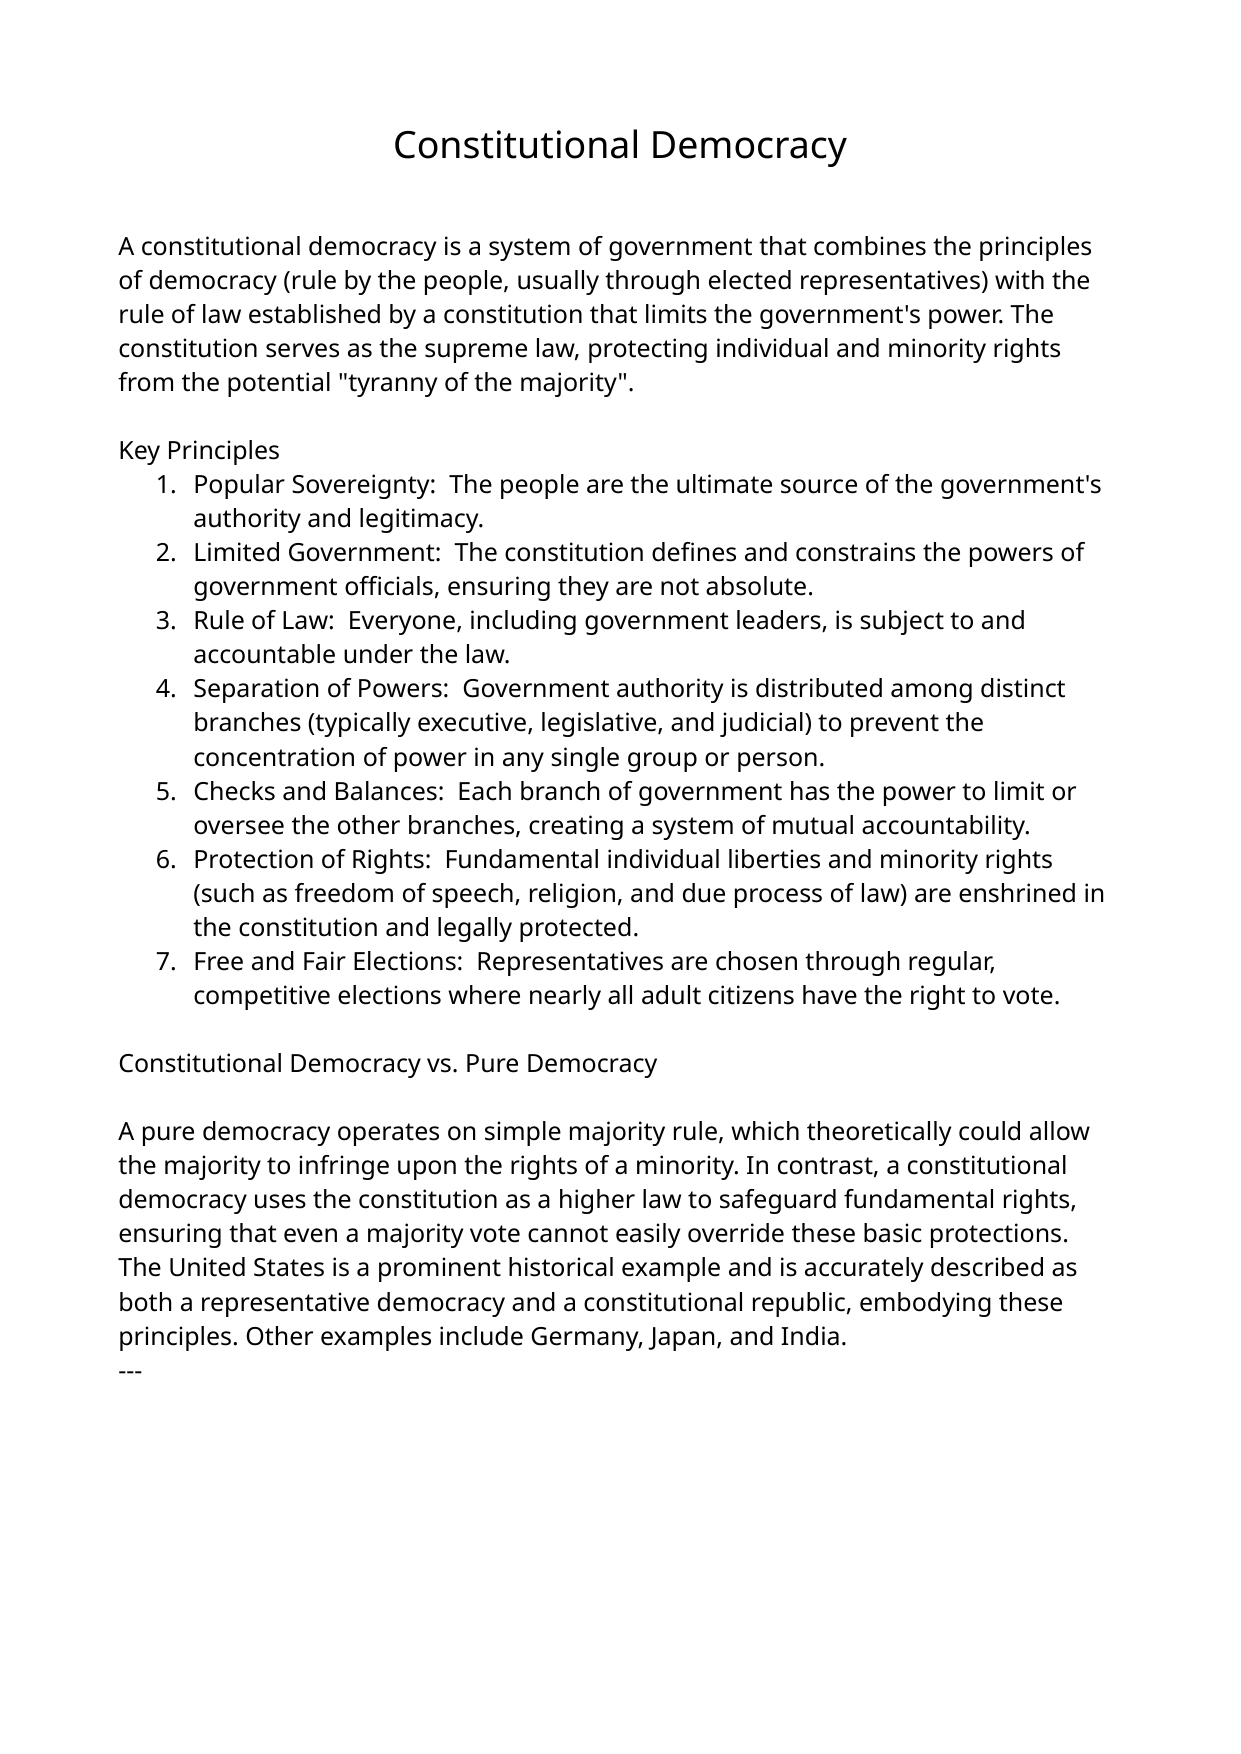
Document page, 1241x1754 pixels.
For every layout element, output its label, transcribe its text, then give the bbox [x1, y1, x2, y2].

text --- [118, 1352, 1122, 1386]
list Free and Fair Elections: Representatives are chosen through regular, competitive elections where nearly all adult citizens have the right to vote. [156, 943, 1122, 1012]
list Checks and Balances: Each branch of government has the power to limit or oversee the other branches, creating a system of mutual accountability. [156, 773, 1122, 841]
list Separation of Powers: Government authority is distributed among distinct branches (typically executive, legislative, and judicial) to prevent the concentration of power in any single group or person. [156, 671, 1122, 773]
list Popular Sovereignty: The people are the ultimate source of the government's authority and legitimacy. [156, 467, 1122, 535]
text A pure democracy operates on simple majority rule, which theoretically could allow the majority to infringe upon the rights of a minority. In contrast, a constitutional democracy uses the constitution as a higher law to safeguard fundamental rights, ensuring that even a majority vote cannot easily override these basic protections. The United States is a prominent historical example and is accurately described as both a representative democracy and a constitutional republic, embodying these principles. Other examples include Germany, Japan, and India. [118, 1114, 1122, 1352]
list Limited Government: The constitution defines and constrains the powers of government officials, ensuring they are not absolute. [156, 535, 1122, 603]
list Protection of Rights: Fundamental individual liberties and minority rights (such as freedom of speech, religion, and due process of law) are enshrined in the constitution and legally protected. [156, 841, 1122, 943]
text A constitutional democracy is a system of government that combines the principles of democracy (rule by the people, usually through elected representatives) with the rule of law established by a constitution that limits the government's power. The constitution serves as the supreme law, protecting individual and minority rights from the potential "tyranny of the majority". [118, 228, 1122, 398]
list Rule of Law: Everyone, including government leaders, is subject to and accountable under the law. [156, 603, 1122, 671]
text Key Principles [118, 433, 1122, 467]
text Constitutional Democracy vs. Pure Democracy [118, 1046, 1122, 1080]
text Constitutional Democracy [118, 118, 1122, 169]
